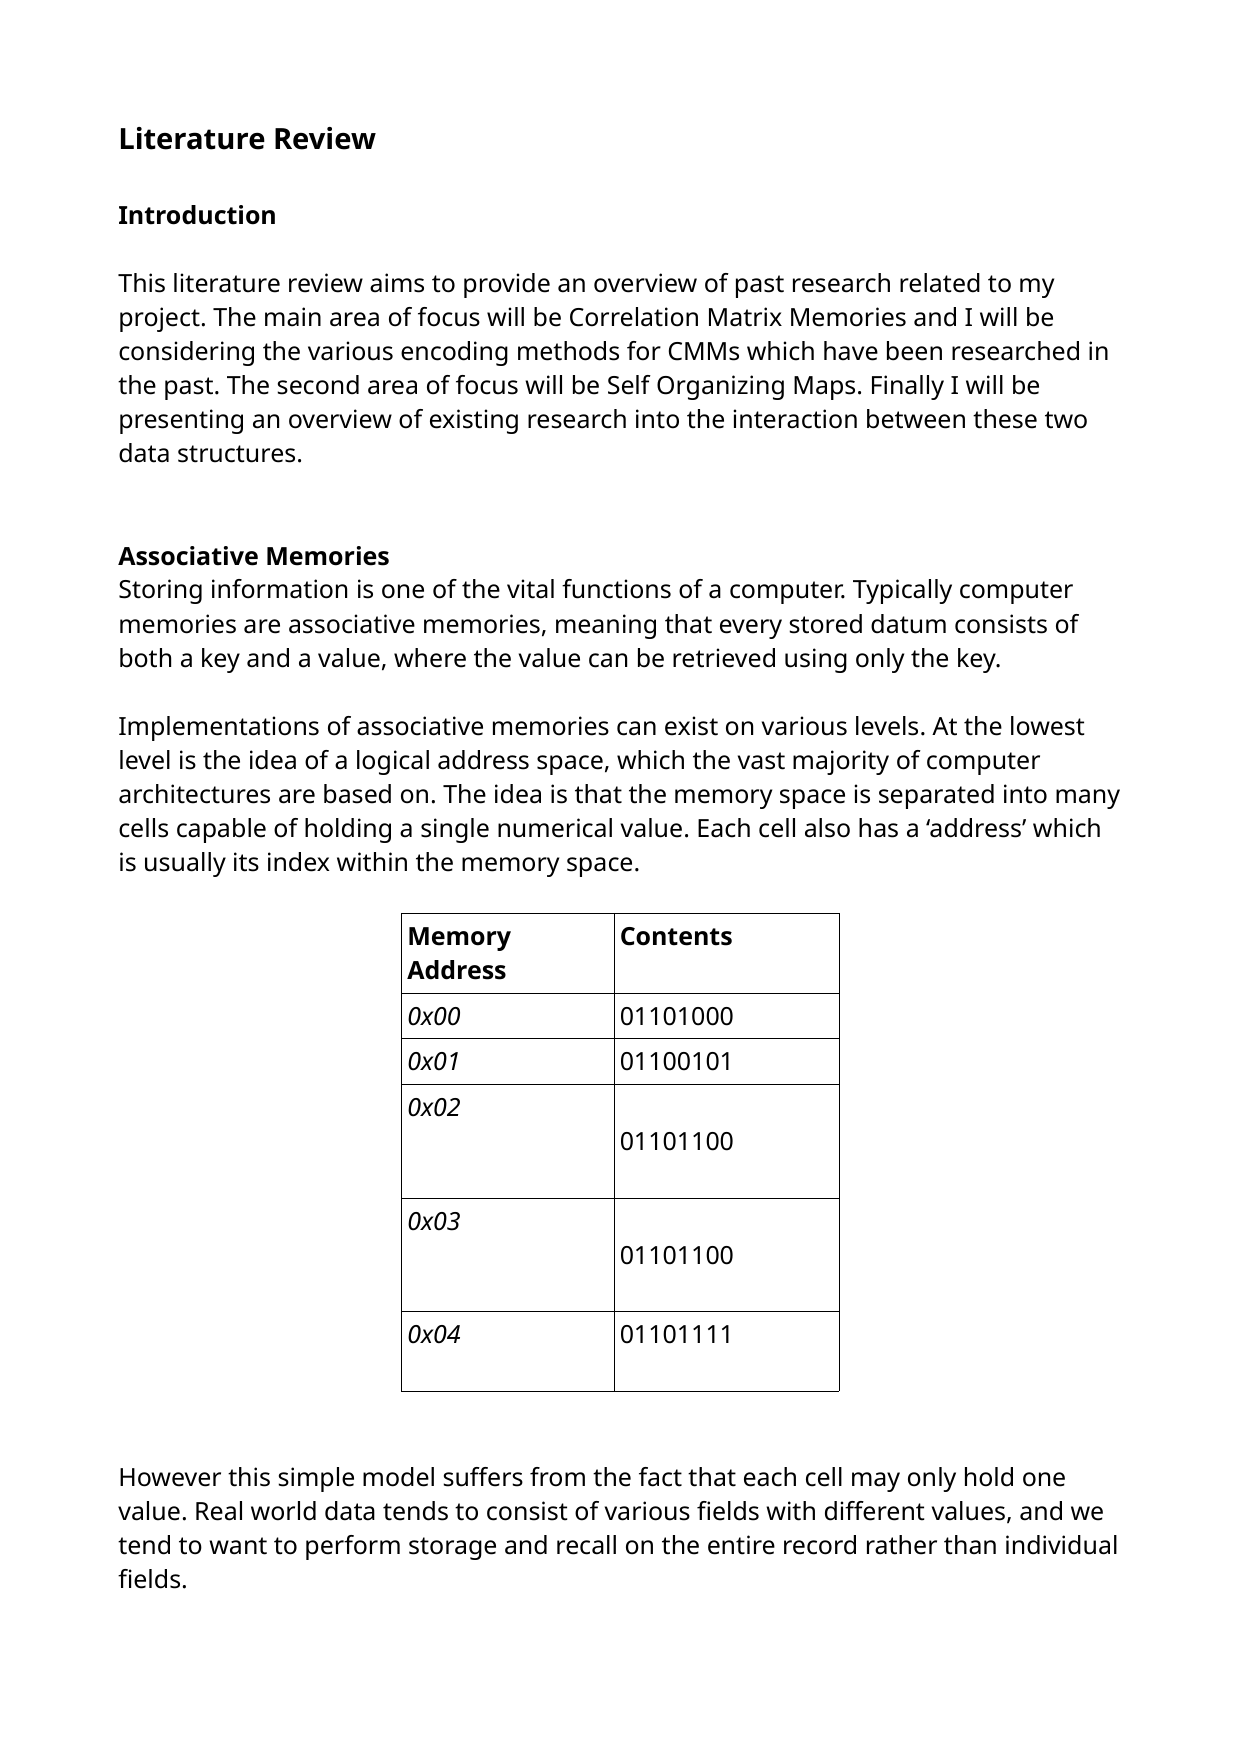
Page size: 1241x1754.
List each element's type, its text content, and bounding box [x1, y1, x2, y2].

text However this simple model suffers from the fact that each cell may only hold one value. Real world data tends to consist of various fields with different values, and we tend to want to perform storage and recall on the entire record rather than individual fields. [118, 1459, 1122, 1595]
table_cell 0x00 [402, 994, 614, 1038]
text Associative Memories [118, 538, 1122, 572]
table_header Memory Address [402, 914, 614, 992]
text This literature review aims to provide an overview of past research related to my project. The main area of focus will be Correlation Matrix Memories and I will be considering the various encoding methods for CMMs which have been researched in the past. The second area of focus will be Self Organizing Maps. Finally I will be presenting an overview of existing research into the interaction between these two data structures. [118, 266, 1122, 470]
table_cell 0x04 [402, 1312, 614, 1391]
table_cell 01100101 [615, 1039, 839, 1084]
table_cell 0x03 [402, 1199, 614, 1311]
text Storing information is one of the vital functions of a computer. Typically computer memories are associative memories, meaning that every stored datum consists of both a key and a value, where the value can be retrieved using only the key. [118, 572, 1122, 674]
table_cell 01101100 [615, 1199, 839, 1311]
table_header Contents [615, 914, 839, 992]
table_cell 01101111 [615, 1312, 839, 1391]
text Implementations of associative memories can exist on various levels. At the lowest level is the idea of a logical address space, which the vast majority of computer architectures are based on. The idea is that the memory space is separated into many cells capable of holding a single numerical value. Each cell also has a ‘address’ which is usually its index within the memory space. [118, 708, 1122, 879]
text Introduction [118, 197, 1122, 232]
text Literature Review [118, 118, 1122, 158]
table_cell 0x01 [402, 1039, 614, 1084]
table_cell 0x02 [402, 1085, 614, 1197]
table_cell 01101000 [615, 994, 839, 1038]
table_cell 01101100 [615, 1085, 839, 1197]
